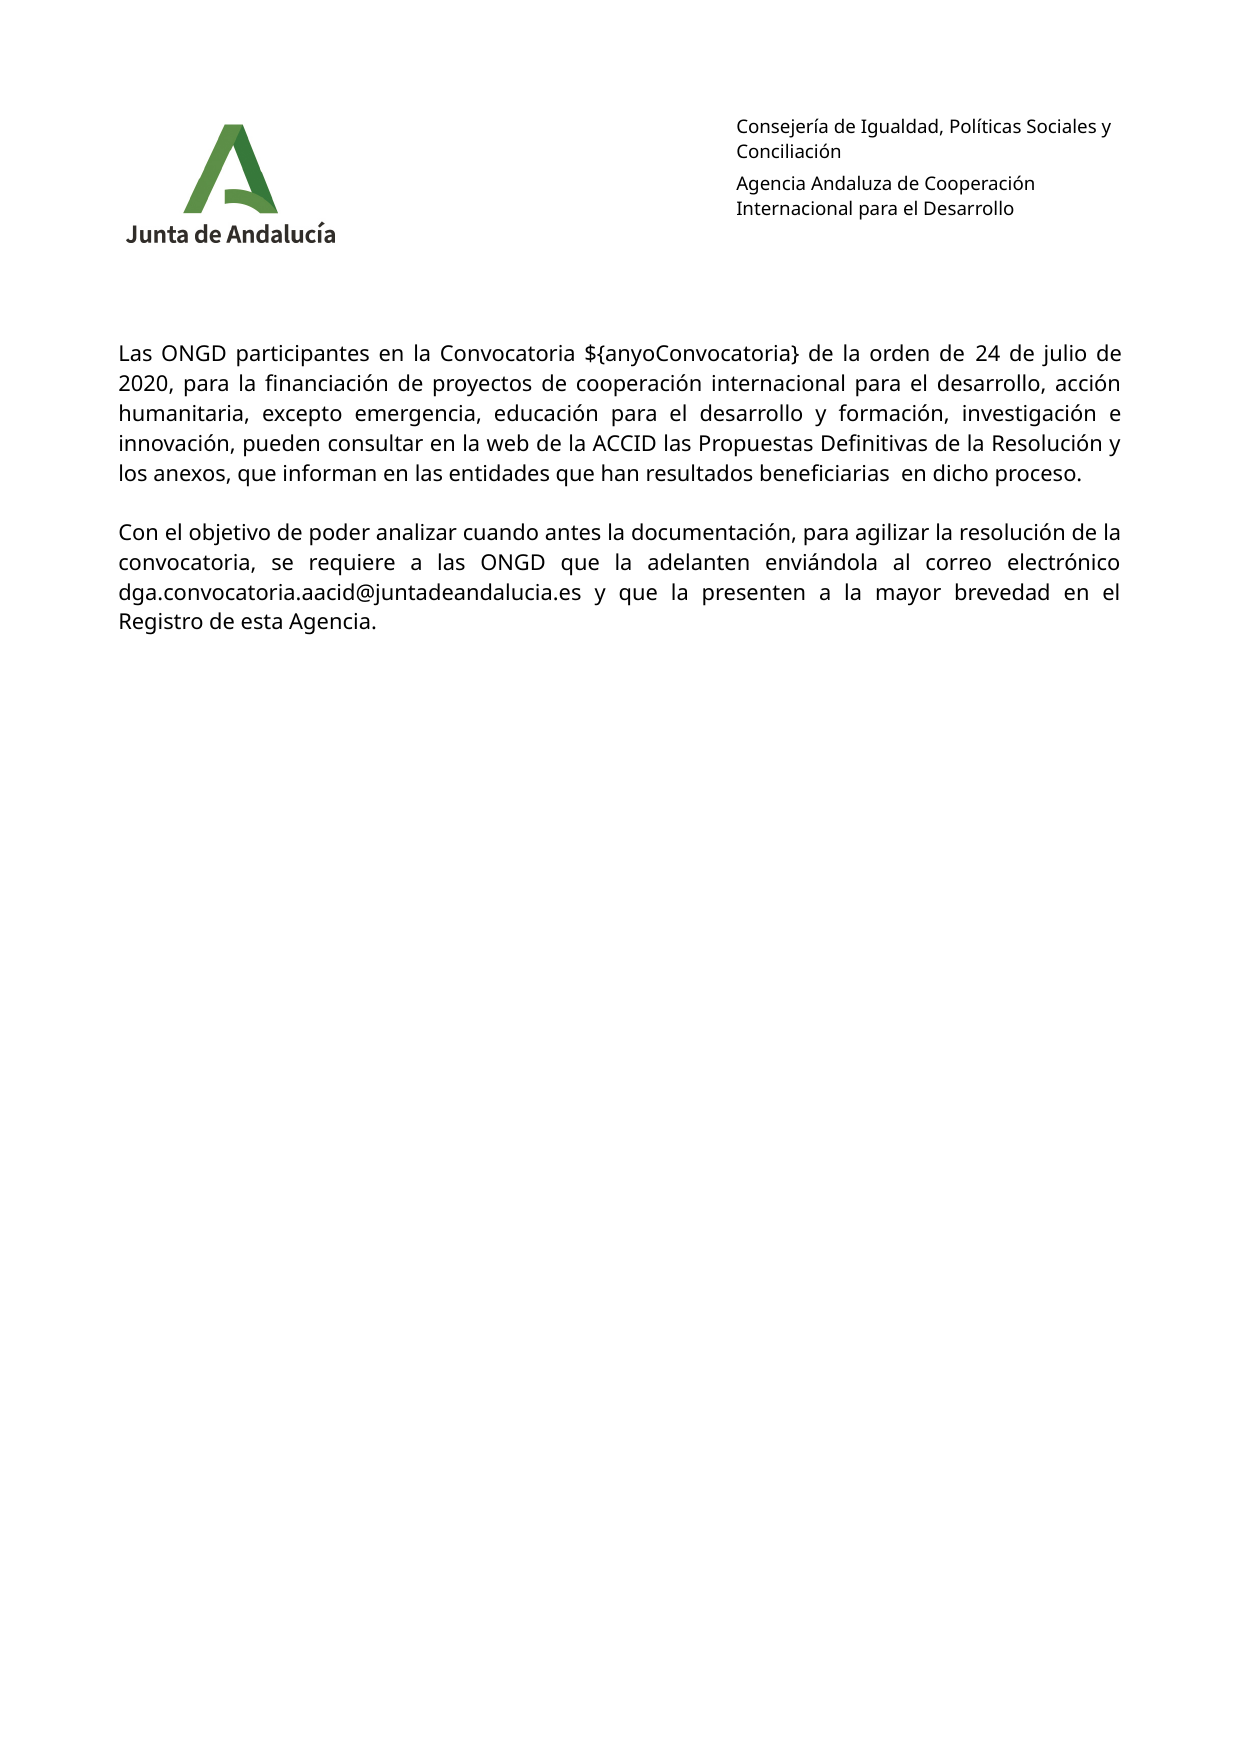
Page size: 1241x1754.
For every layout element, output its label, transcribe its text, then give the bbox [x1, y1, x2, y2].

text Las ONGD participantes en la Convocatoria ${anyoConvocatoria} de la orden de 24 de julio de 2020, para la financiación de proyectos de cooperación internacional para el desarrollo, acción humanitaria, excepto emergencia, educación para el desarrollo y formación, investigación e innovación, pueden consultar en la web de la ACCID las Propuestas Definitivas de la Resolución y los anexos, que informan en las entidades que han resultados beneficiarias en dicho proceso. [118, 338, 1122, 487]
picture [106, 108, 355, 259]
text Con el objetivo de poder analizar cuando antes la documentación, para agilizar la resolución de la convocatoria, se requiere a las ONGD que la adelanten enviándola al correo electrónico dga.convocatoria.aacid@juntadeandalucia.es y que la presenten a la mayor brevedad en el Registro de esta Agencia. [118, 517, 1122, 636]
